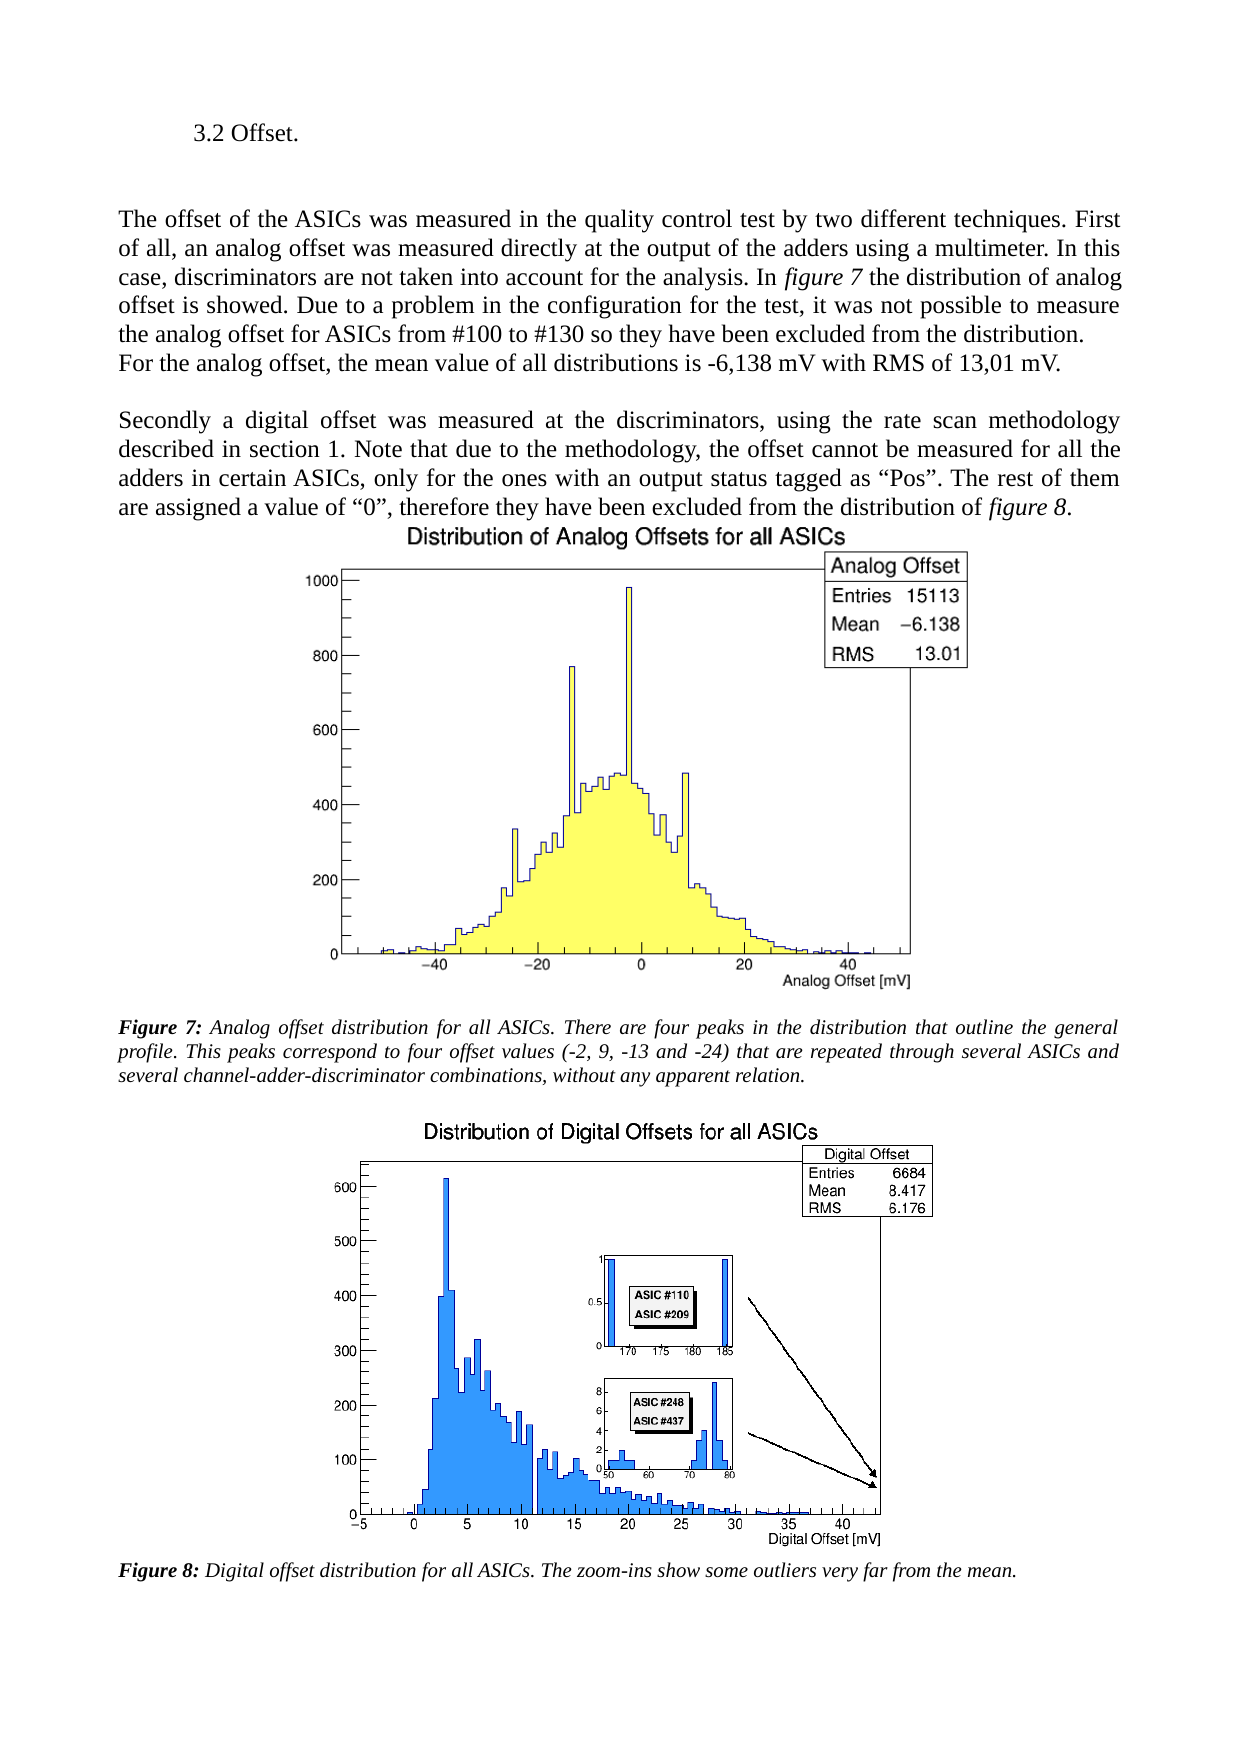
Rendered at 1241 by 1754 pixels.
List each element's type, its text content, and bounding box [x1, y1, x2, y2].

text The offset of the ASICs was measured in the quality control test by two different techniques. First of all, an analog offset was measured directly at the output of the adders using a multimeter. In this case, discriminators are not taken into account for the analysis. In figure 7 the distribution of analog offset is showed. Due to a problem in the configuration for the test, it was not possible to measure the analog offset for ASICs from #100 to #130 so they have been excluded from the distribution. [118, 204, 1122, 348]
picture [271, 521, 981, 1002]
picture [295, 1117, 945, 1558]
text Figure 8: Digital offset distribution for all ASICs. The zoom-ins show some outliers very far from the mean. [118, 1111, 1122, 1582]
text For the analog offset, the mean value of all distributions is -6,138 mV with RMS of 13,01 mV. [118, 348, 1122, 377]
text Figure 7: Analog offset distribution for all ASICs. There are four peaks in the distribution that outline the general profile. This peaks correspond to four offset values (-2, 9, -13 and -24) that are repeated through several ASICs and several channel-adder-discriminator combinations, without any apparent relation. [118, 1015, 1122, 1087]
list Offset. [193, 118, 1122, 147]
text Secondly a digital offset was measured at the discriminators, using the rate scan methodology described in section 1. Note that due to the methodology, the offset cannot be measured for all the adders in certain ASICs, only for the ones with an output status tagged as “Pos”. The rest of them are assigned a value of “0”, therefore they have been excluded from the distribution of figure 8. [118, 406, 1122, 521]
